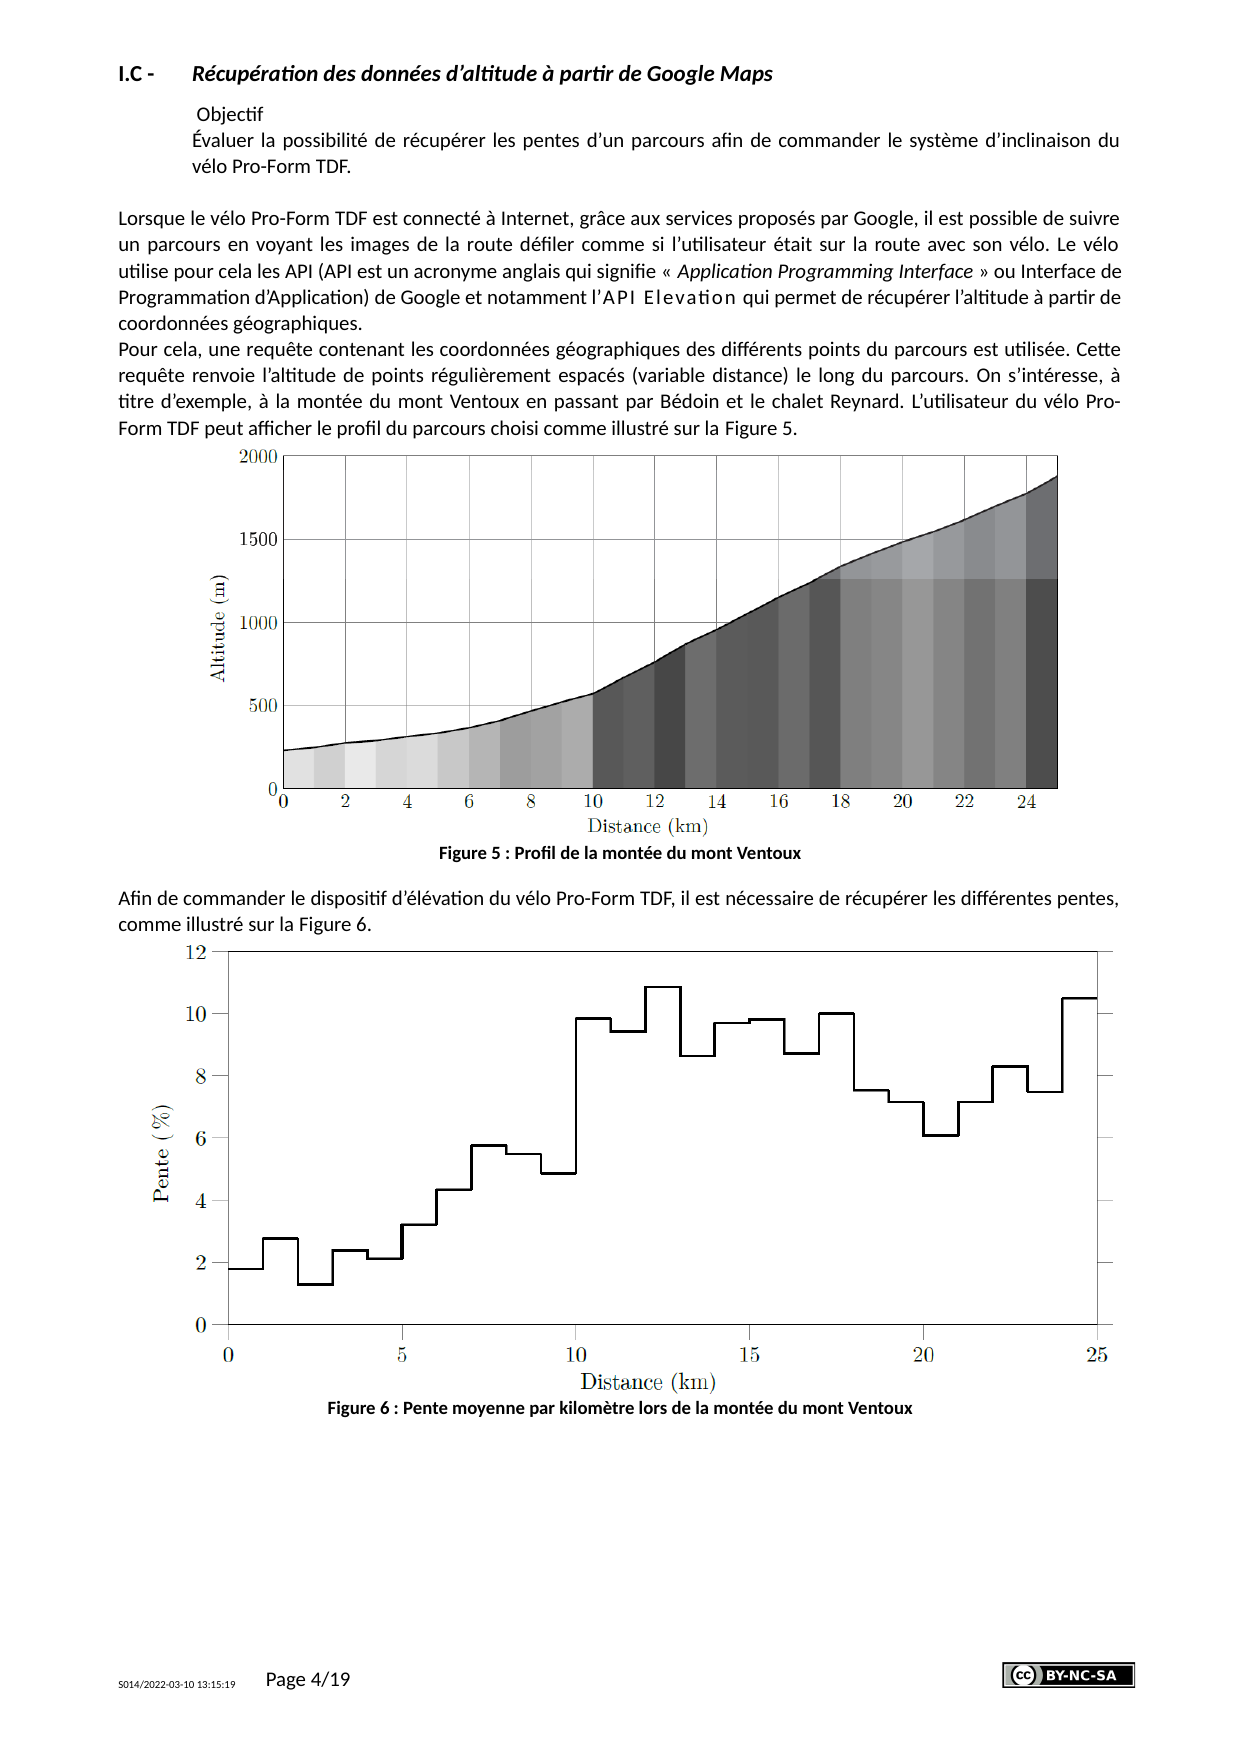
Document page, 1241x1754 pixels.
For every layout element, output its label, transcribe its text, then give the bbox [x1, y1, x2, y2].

text Lorsque le vélo Pro-Form TDF est connecté à Internet, grâce aux services proposés par Google, il est possible de suivre un parcours en voyant les images de la route défiler comme si l’utilisateur était sur la route avec son vélo. Le vélo utilise pour cela les API (API est un acronyme anglais qui signifie « Application Programming Interface » ou Interface de Programmation d’Application) de Google et notamment l’API Elevation qui permet de récupérer l’altitude à partir de coordonnées géographiques. [118, 206, 1122, 336]
text Évaluer la possibilité de récupérer les pentes d’un parcours afin de commander le système d’inclinaison du vélo Pro-Form TDF. [192, 127, 1122, 179]
text Afin de commander le dispositif d’élévation du vélo Pro-Form TDF, il est nécessaire de récupérer les différentes pentes, comme illustré sur la Figure 6. [118, 885, 1122, 936]
picture [121, 937, 1126, 1396]
text Figure 6 : Pente moyenne par kilomètre lors de la montée du mont Ventoux [118, 1396, 1122, 1419]
text Objectif [192, 101, 1122, 126]
text Figure 5 : Profil de la montée du mont Ventoux [118, 841, 1122, 864]
subtitle Récupération des données d’altitude à partir de Google Maps [118, 59, 1122, 87]
text Pour cela, une requête contenant les coordonnées géographiques des différents points du parcours est utilisée. Cette requête renvoie l’altitude de points régulièrement espacés (variable distance) le long du parcours. On s’intéresse, à titre d’exemple, à la montée du mont Ventoux en passant par Bédoin et le chalet Reynard. L’utilisateur du vélo Pro-Form TDF peut afficher le profil du parcours choisi comme illustré sur la Figure 5. [118, 336, 1122, 440]
picture [182, 440, 1062, 841]
picture [1002, 1662, 1136, 1688]
